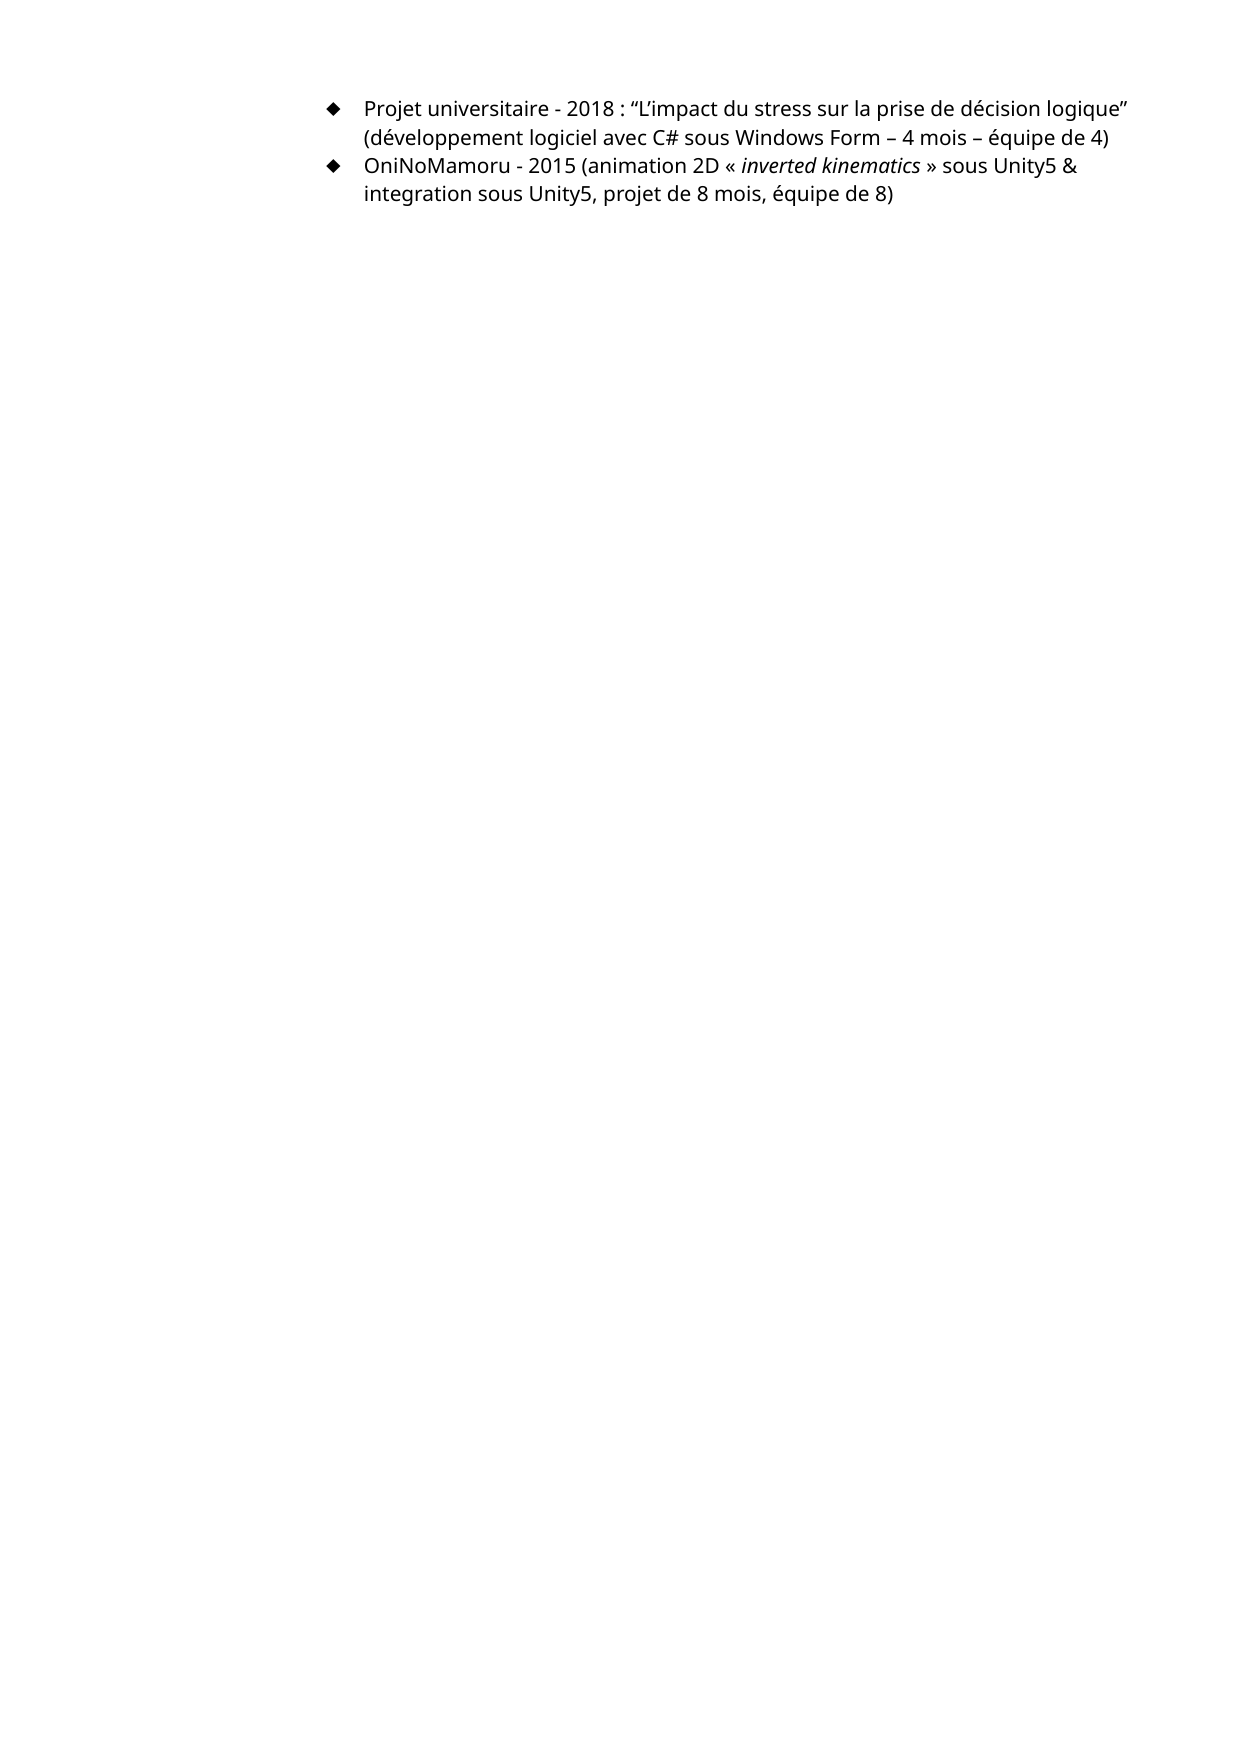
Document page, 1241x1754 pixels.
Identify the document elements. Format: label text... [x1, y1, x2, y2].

table_cell GAME JAMS & CONCOURS Code Game Jam 2018 (C# sous Unity) Asylum Jam 2013 (Level Design, Level Art) Ubisoft Game Challenge 2013 (Level Design, Game Design) Make Something Unreal Live 2013 (Level Design, Level Art) PROJETS Projet universitaire - 2018 : “L’impact du stress sur la prise de décision logique” (développement logiciel avec C# sous Windows Form – 4 mois – équipe de 4) OniNoMamoru - 2015 (animation 2D « inverted kinematics » sous Unity5 & integration sous Unity5, projet de 8 mois, équipe de 8) [283, 89, 1152, 242]
table_cell [89, 89, 283, 242]
